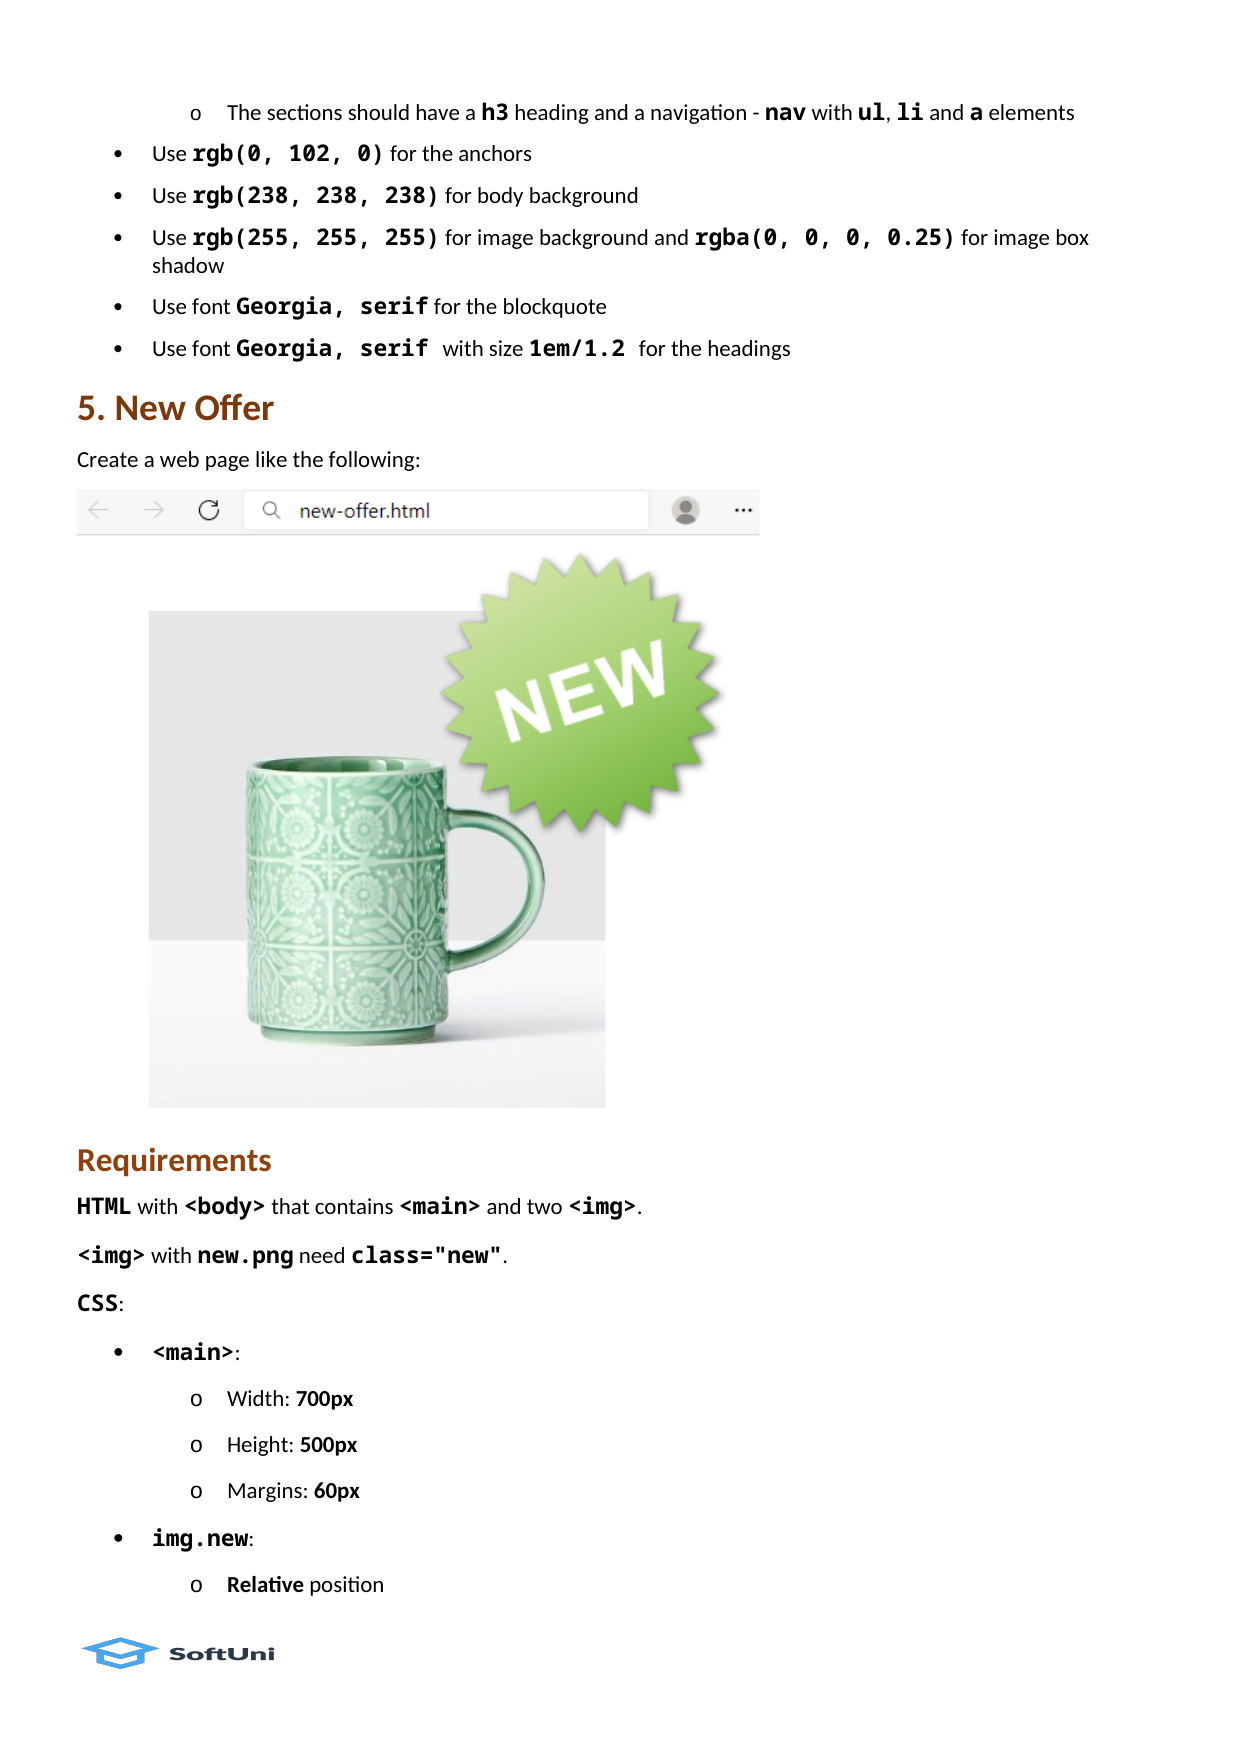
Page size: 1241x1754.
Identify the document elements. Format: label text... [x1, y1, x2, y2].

list img.new: [114, 1522, 1163, 1553]
picture [76, 489, 760, 1123]
list The sections should have a h3 heading and a navigation - nav with ul, li and a elements [189, 95, 1163, 127]
list Width: 700px [189, 1384, 1163, 1413]
text CSS: [77, 1287, 1163, 1318]
text <img> with new.png need class="new". [77, 1239, 1163, 1270]
list Relative position [189, 1571, 1163, 1600]
text Create a web page like the following: [77, 445, 1163, 473]
picture [75, 1635, 281, 1672]
list Use rgb(255, 255, 255) for image background and rgba(0, 0, 0, 0.25) for image box shadow [114, 220, 1163, 280]
text Requirements [77, 1139, 1163, 1180]
list Use rgb(238, 238, 238) for body background [114, 179, 1163, 210]
list Use font Georgia, serif with size 1em/1.2 for the headings [114, 332, 1163, 363]
list Use font Georgia, serif for the blockquote [114, 290, 1163, 321]
list Height: 500px [189, 1430, 1163, 1459]
list Margins: 60px [189, 1476, 1163, 1505]
list Use rgb(0, 102, 0) for the anchors [114, 137, 1163, 168]
subtitle New Offer [77, 384, 1163, 430]
text HTML with <body> that contains <main> and two <img>. [77, 1190, 1163, 1221]
list <main>: [114, 1336, 1163, 1367]
